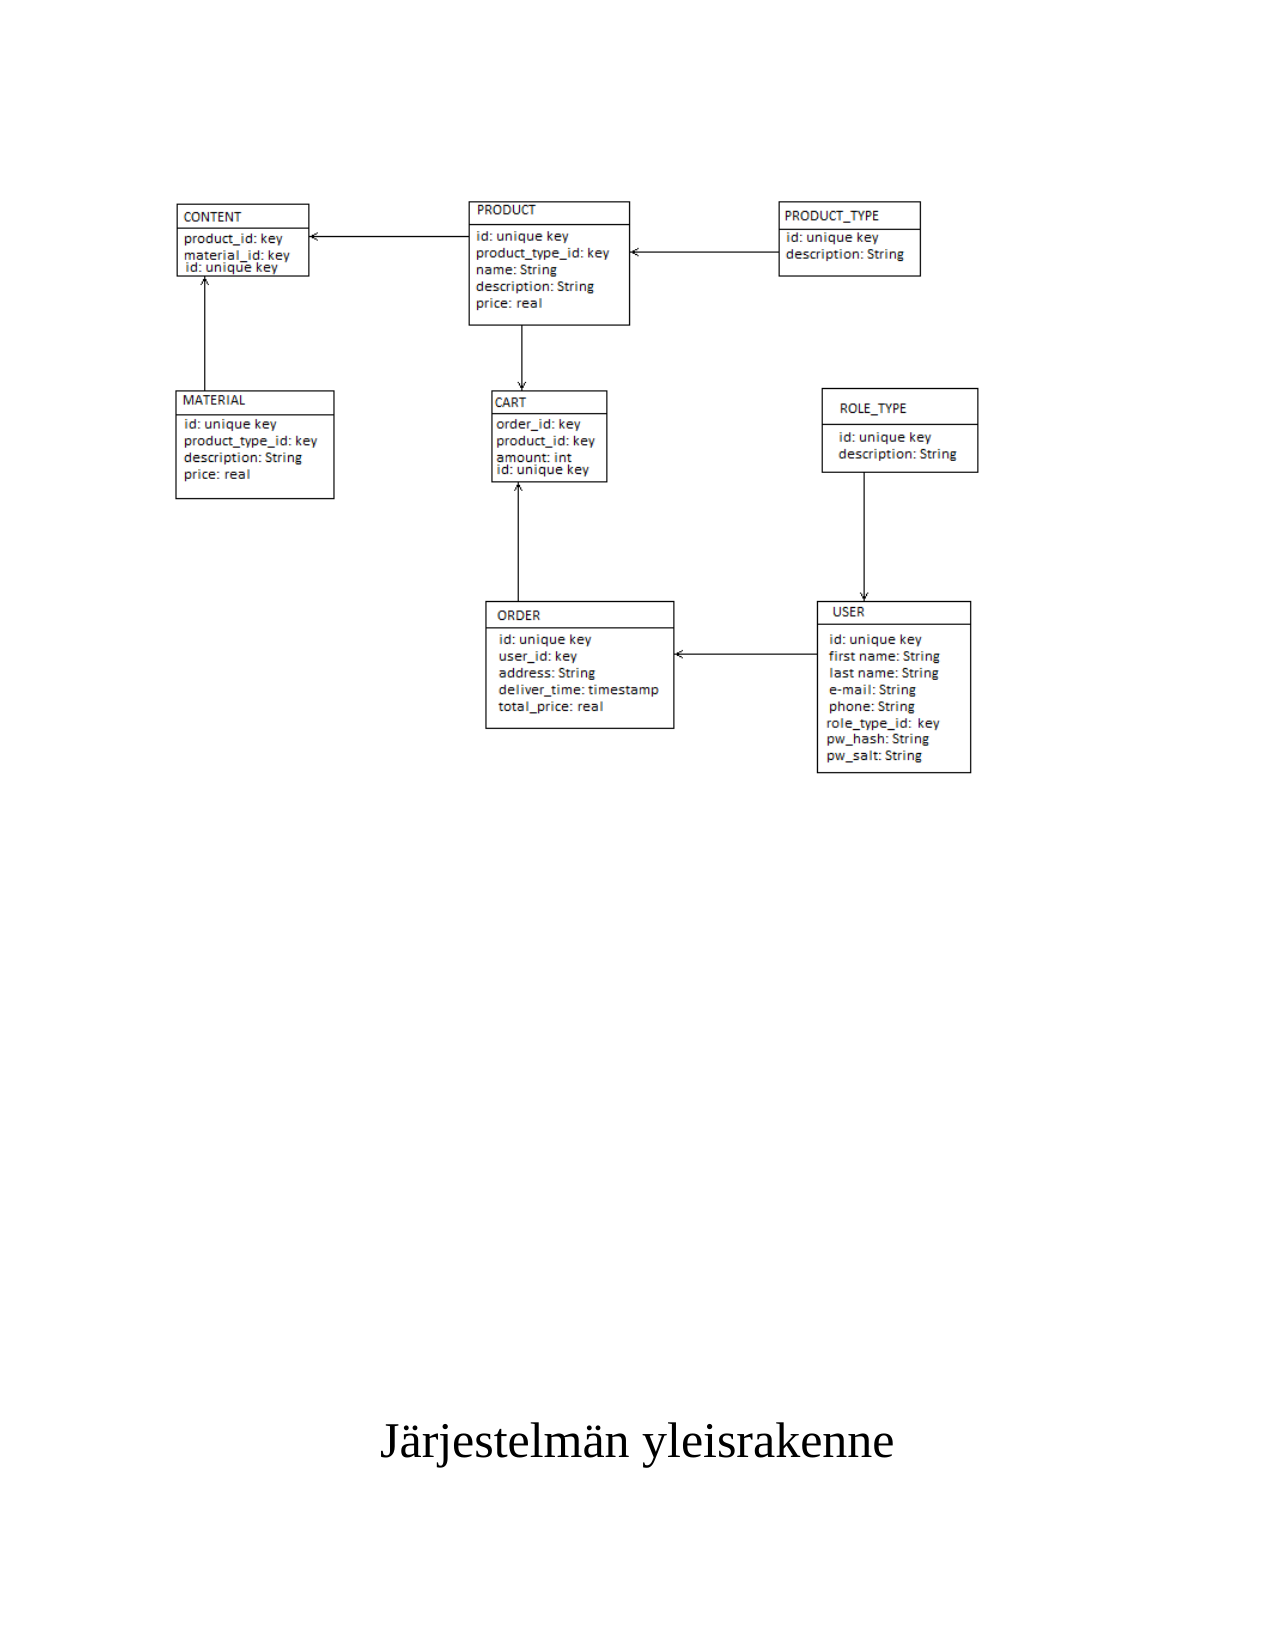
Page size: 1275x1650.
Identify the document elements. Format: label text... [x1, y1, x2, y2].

text Järjestelmän yleisrakenne [118, 1410, 1157, 1468]
picture [136, 175, 1176, 893]
